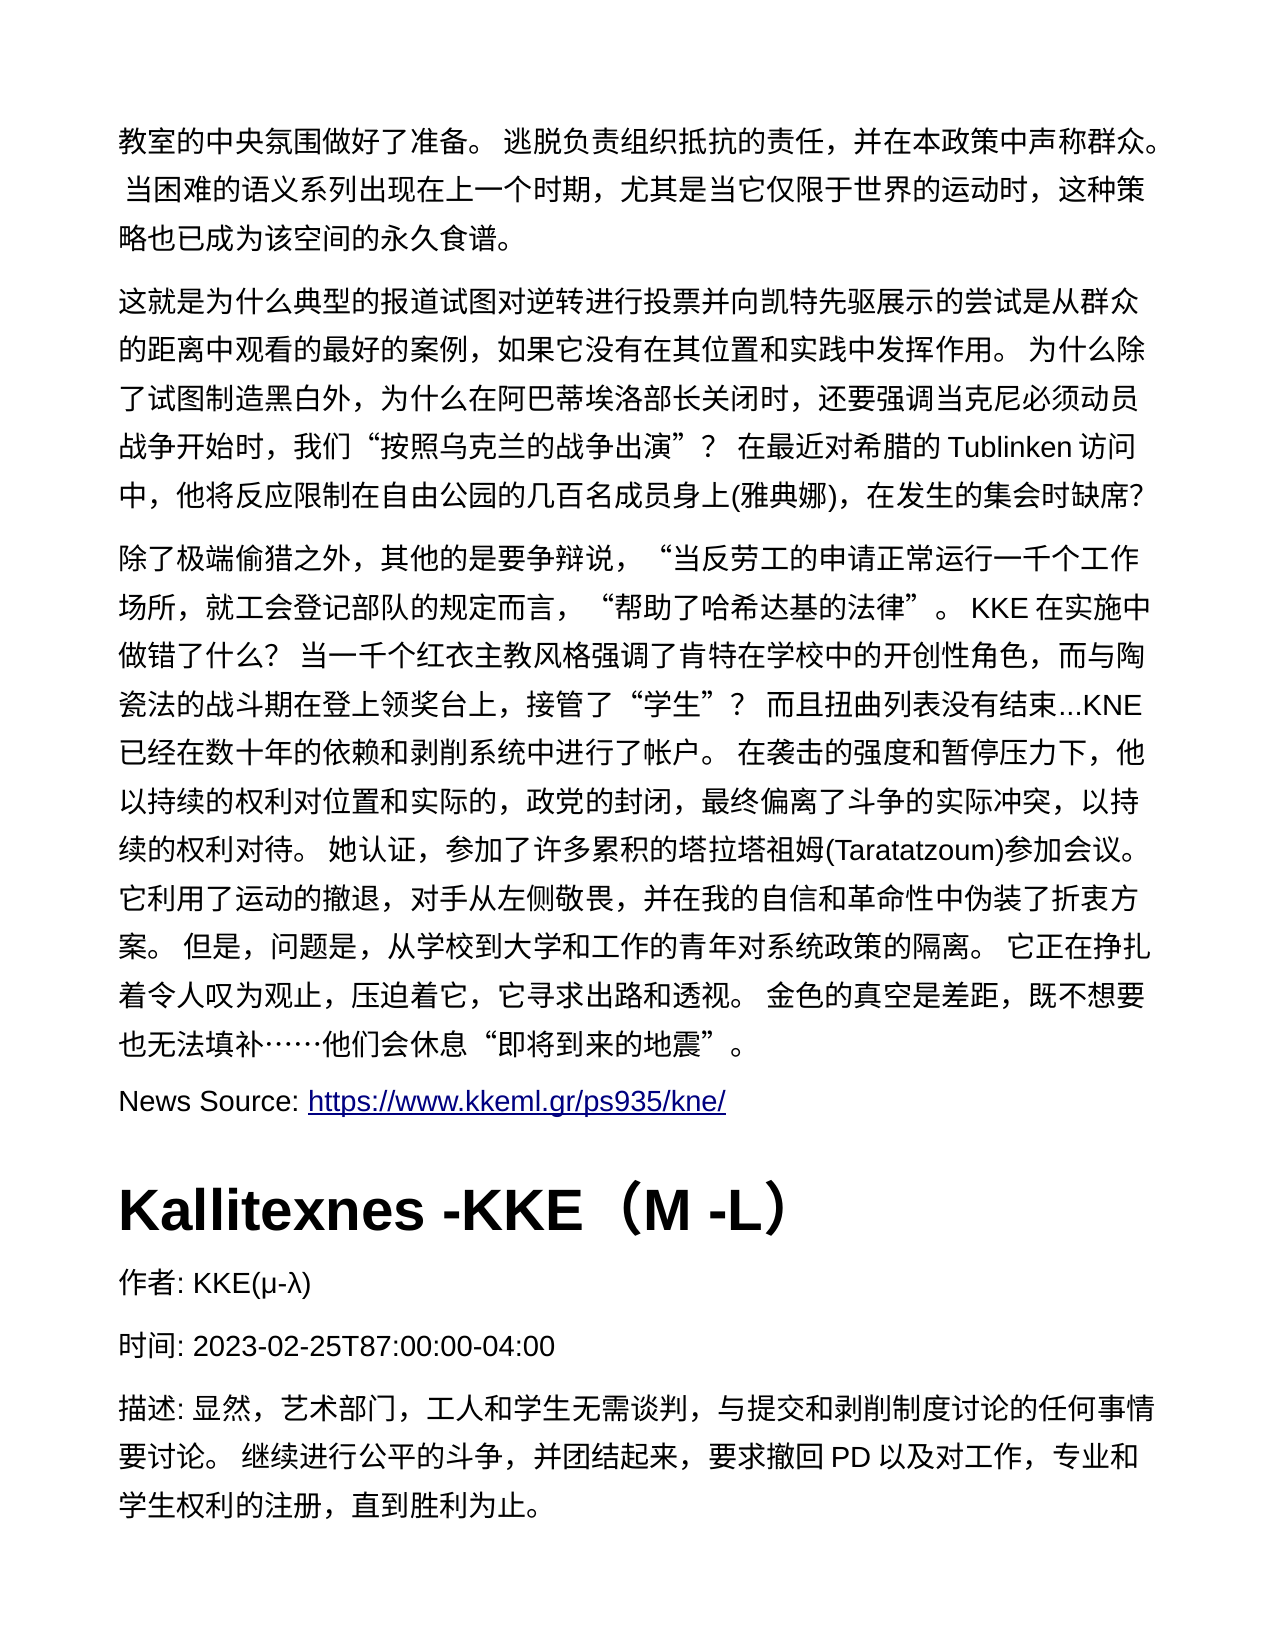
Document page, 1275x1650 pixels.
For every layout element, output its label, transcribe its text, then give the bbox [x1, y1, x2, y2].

subtitle Kallitexnes -KKE（M -L） [118, 1162, 1157, 1247]
text 这就是为什么典型的报道试图对逆转进行投票并向凯特先驱展示的尝试是从群众的距离中观看的最好的案例，如果它没有在其位置和实践中发挥作用。 为什么除了试图制造黑白外，为什么在阿巴蒂埃洛部长关闭时，还要强调当克尼必须动员战争开始时，我们“按照乌克兰的战争出演”？ 在最近对希腊的Tublinken访问中，他将反应限制在自由公园的几百名成员身上(雅典娜)，在发生的集会时缺席？ [118, 278, 1157, 515]
text 时间: 2023-02-25T87:00:00-04:00 [118, 1322, 1157, 1365]
text 库特巴斯(Koutsoubas)给出了语调，谈到了未来的多次政治战斗，指出他意味着议会，市政，区域下一个空间，并参加明年将举行的选举。 好像到2024年5月，他不应该在各种投票箱的胡说八道之外进行另一场中央政治战斗!关于对人民和年轻人的攻击所产生的基本数据的辩论的降低，就其服务的条款而言，为偏离该国教室的中央氛围做好了准备。 逃脱负责组织抵抗的责任，并在本政策中声称群众。 当困难的语义系列出现在上一个时期，尤其是当它仅限于世界的运动时，这种策略也已成为该空间的永久食谱。 [118, 118, 1157, 257]
text 除了极端偷猎之外，其他的是要争辩说，“当反劳工的申请正常运行一千个工作场所，就工会登记部队的规定而言，“帮助了哈希达基的法律”。 KKE在实施中做错了什么？ 当一千个红衣主教风格强调了肯特在学校中的开创性角色，而与陶瓷法的战斗期在登上领奖台上，接管了“学生”？ 而且扭曲列表没有结束...KNE已经在数十年的依赖和剥削系统中进行了帐户。 在袭击的强度和暂停压力下，他以持续的权利对位置和实际的，政党的封闭，最终偏离了斗争的实际冲突，以持续的权利对待。 她认证，参加了许多累积的塔拉塔祖姆(Taratatzoum)参加会议。 它利用了运动的撤退，对手从左侧敬畏，并在我的自信和革命性中伪装了折衷方案。 但是，问题是，从学校到大学和工作的青年对系统政策的隔离。 它正在挣扎着令人叹为观止，压迫着它，它寻求出路和透视。 金色的真空是差距，既不想要也无法填补……他们会休息“即将到来的地震”。 [118, 536, 1157, 1063]
text 作者: ΚΚΕ(μ-λ) [118, 1259, 1157, 1302]
text News Source: https://www.kkeml.gr/ps935/kne/ [118, 1084, 1157, 1118]
text 描述: 显然，艺术部门，工人和学生无需谈判，与提交和剥削制度讨论的任何事情要讨论。 继续进行公平的斗争，并团结起来，要求撤回PD以及对工作，专业和学生权利的注册，直到胜利为止。 [118, 1386, 1157, 1525]
